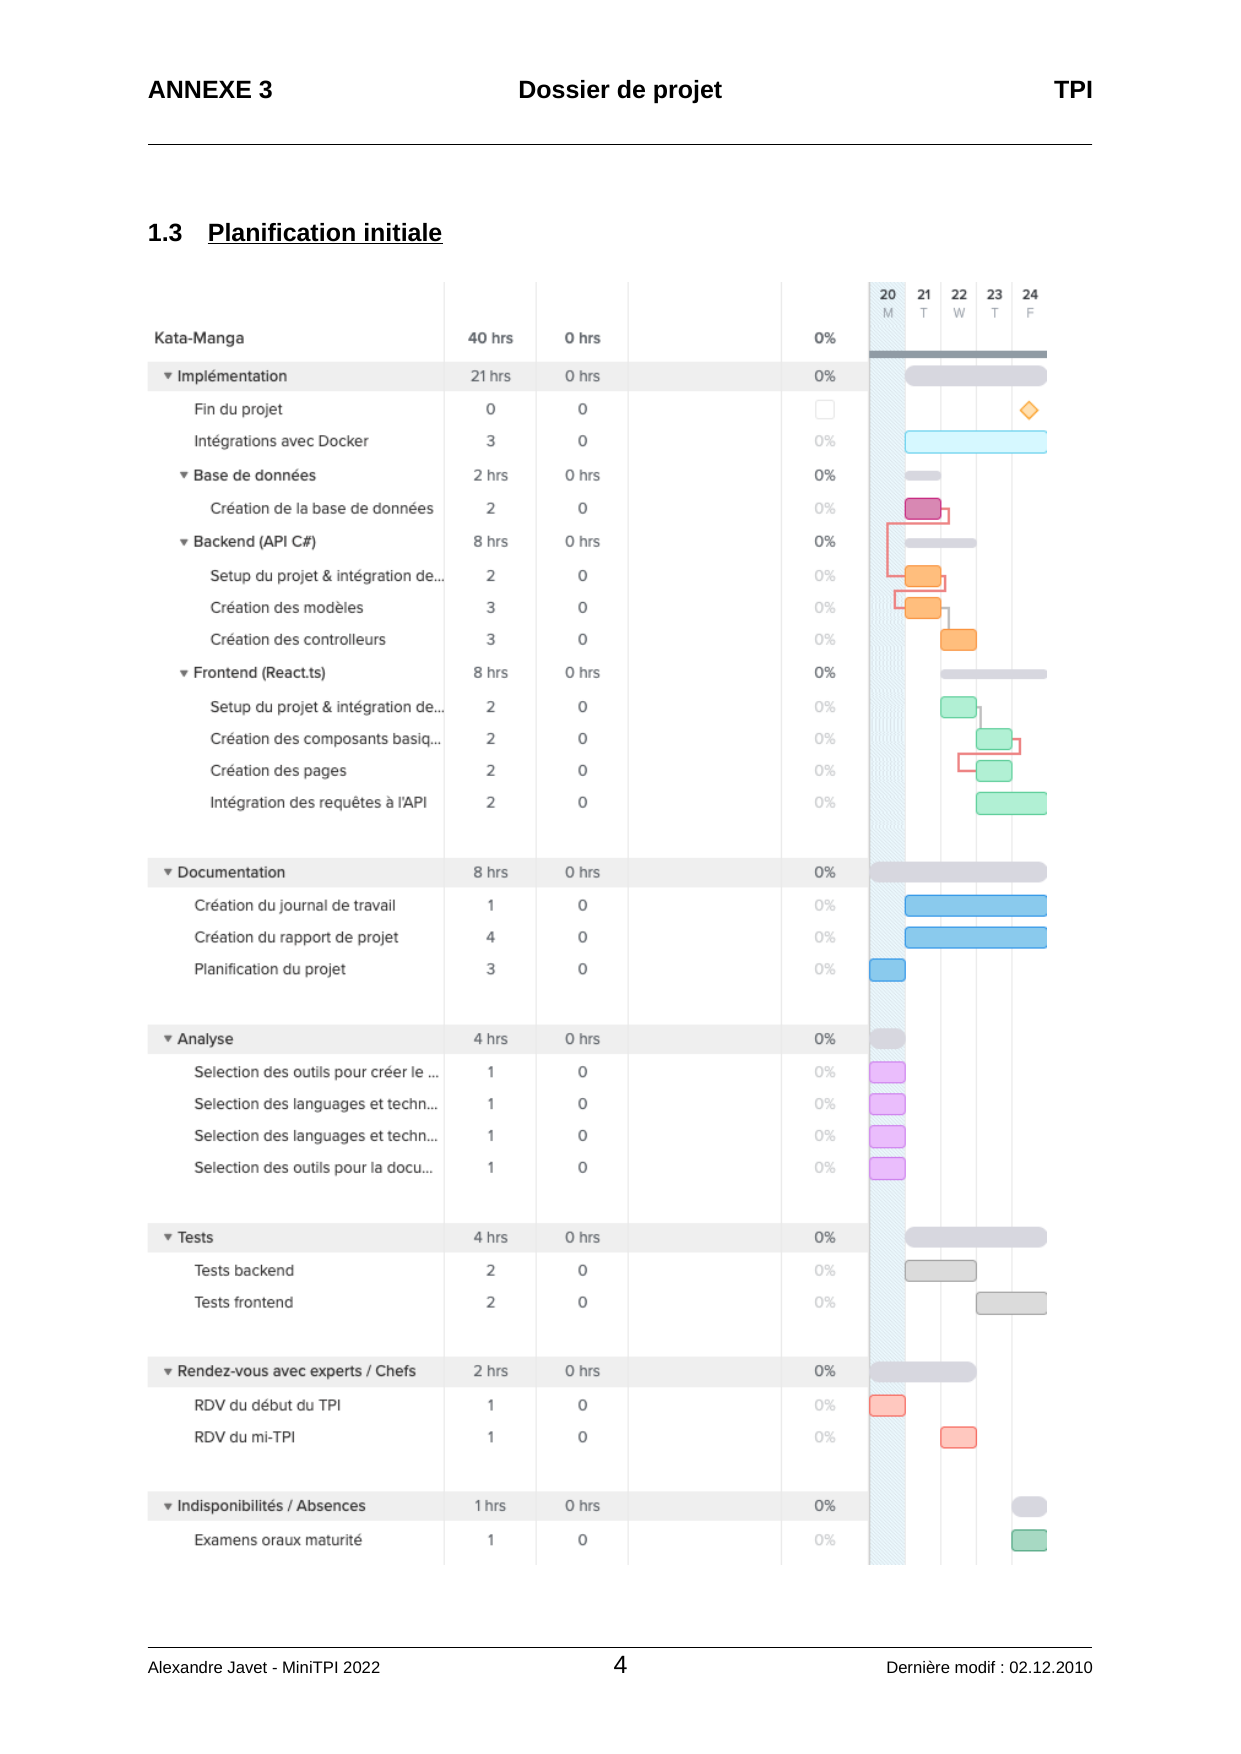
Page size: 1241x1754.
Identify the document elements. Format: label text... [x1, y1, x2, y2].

subtitle Planification initiale [148, 218, 1092, 247]
picture [147, 282, 1047, 1565]
